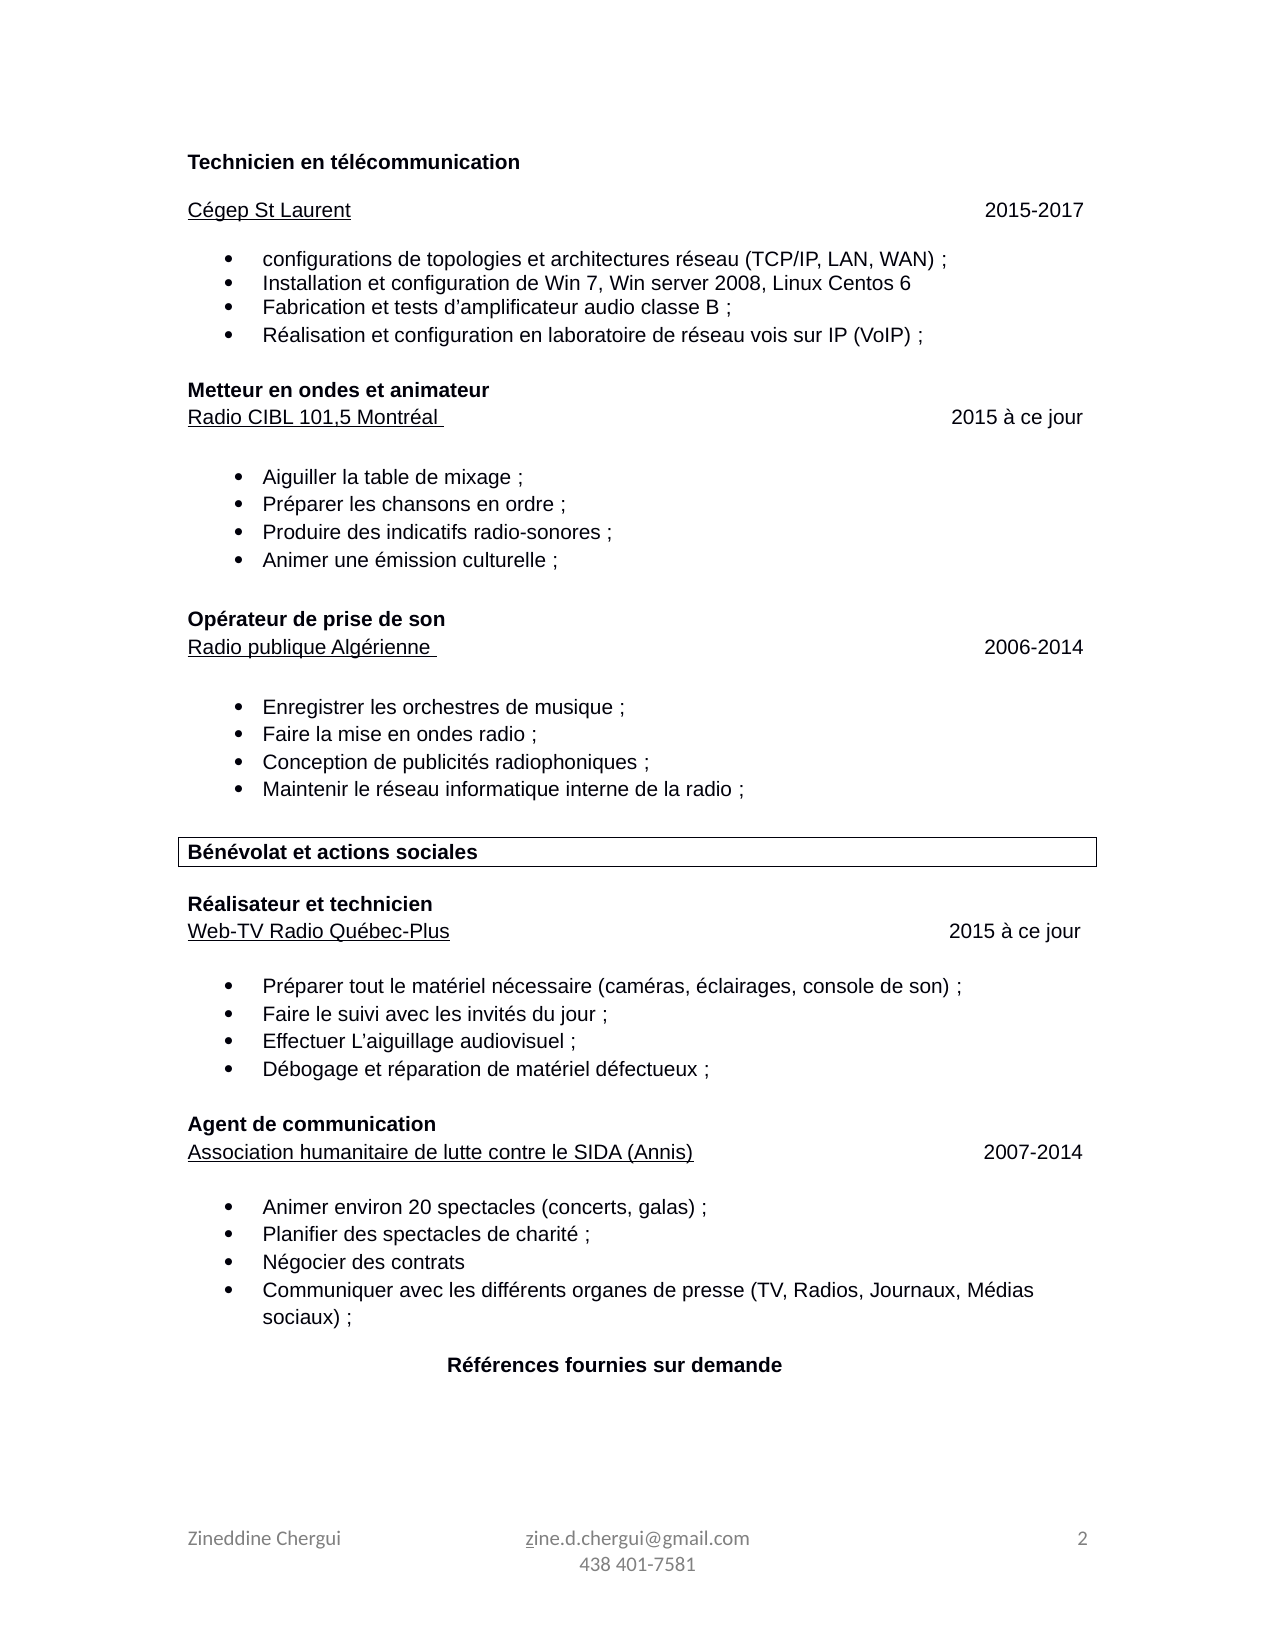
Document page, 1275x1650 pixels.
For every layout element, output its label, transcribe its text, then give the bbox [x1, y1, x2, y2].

list Opérateur de prise de son [187, 607, 1087, 631]
text Web-TV Radio Québec-Plus 2015 à ce jour [187, 919, 1087, 943]
list Fabrication et tests d’amplificateur audio classe B ; [225, 295, 1087, 319]
list Produire des indicatifs radio-sonores ; [235, 520, 1087, 544]
list Faire la mise en ondes radio ; [235, 722, 1087, 746]
list Faire le suivi avec les invités du jour ; [225, 1002, 1087, 1026]
list Installation et configuration de Win 7, Win server 2008, Linux Centos 6 [225, 271, 1087, 295]
list Négocier des contrats [225, 1250, 1087, 1274]
list Préparer les chansons en ordre ; [235, 492, 1087, 516]
list Radio publique Algérienne 2006-2014 [187, 635, 1087, 659]
list Réalisation et configuration en laboratoire de réseau vois sur IP (VoIP) ; [225, 322, 1087, 346]
list Préparer tout le matériel nécessaire (caméras, éclairages, console de son) ; [225, 974, 1087, 998]
list Radio CIBL 101,5 Montréal 2015 à ce jour [187, 405, 1087, 429]
list Maintenir le réseau informatique interne de la radio ; [235, 777, 1087, 801]
list Aiguiller la table de mixage ; [235, 465, 1087, 489]
list Metteur en ondes et animateur [187, 377, 1087, 401]
list Conception de publicités radiophoniques ; [235, 750, 1087, 774]
list Effectuer L’aiguillage audiovisuel ; [225, 1029, 1087, 1053]
text Réalisateur et technicien [187, 892, 1087, 916]
list Animer environ 20 spectacles (concerts, galas) ; [225, 1194, 1087, 1219]
list Planifier des spectacles de charité ; [225, 1222, 1087, 1246]
text Technicien en télécommunication [187, 150, 1087, 174]
text Association humanitaire de lutte contre le SIDA (Annis) 2007-2014 [187, 1139, 1087, 1163]
text Agent de communication [187, 1112, 1087, 1136]
list Enregistrer les orchestres de musique ; [235, 694, 1087, 718]
text Bénévolat et actions sociales [179, 838, 1096, 866]
text Cégep St Laurent 2015-2017 [187, 198, 1087, 222]
list Animer une émission culturelle ; [235, 547, 1087, 572]
list configurations de topologies et architectures réseau (TCP/IP, LAN, WAN) ; [225, 247, 1087, 271]
list Débogage et réparation de matériel défectueux ; [225, 1057, 1087, 1081]
text Références fournies sur demande [187, 1353, 1087, 1377]
list Communiquer avec les différents organes de presse (TV, Radios, Journaux, Médias sociaux) ; [225, 1277, 1087, 1329]
